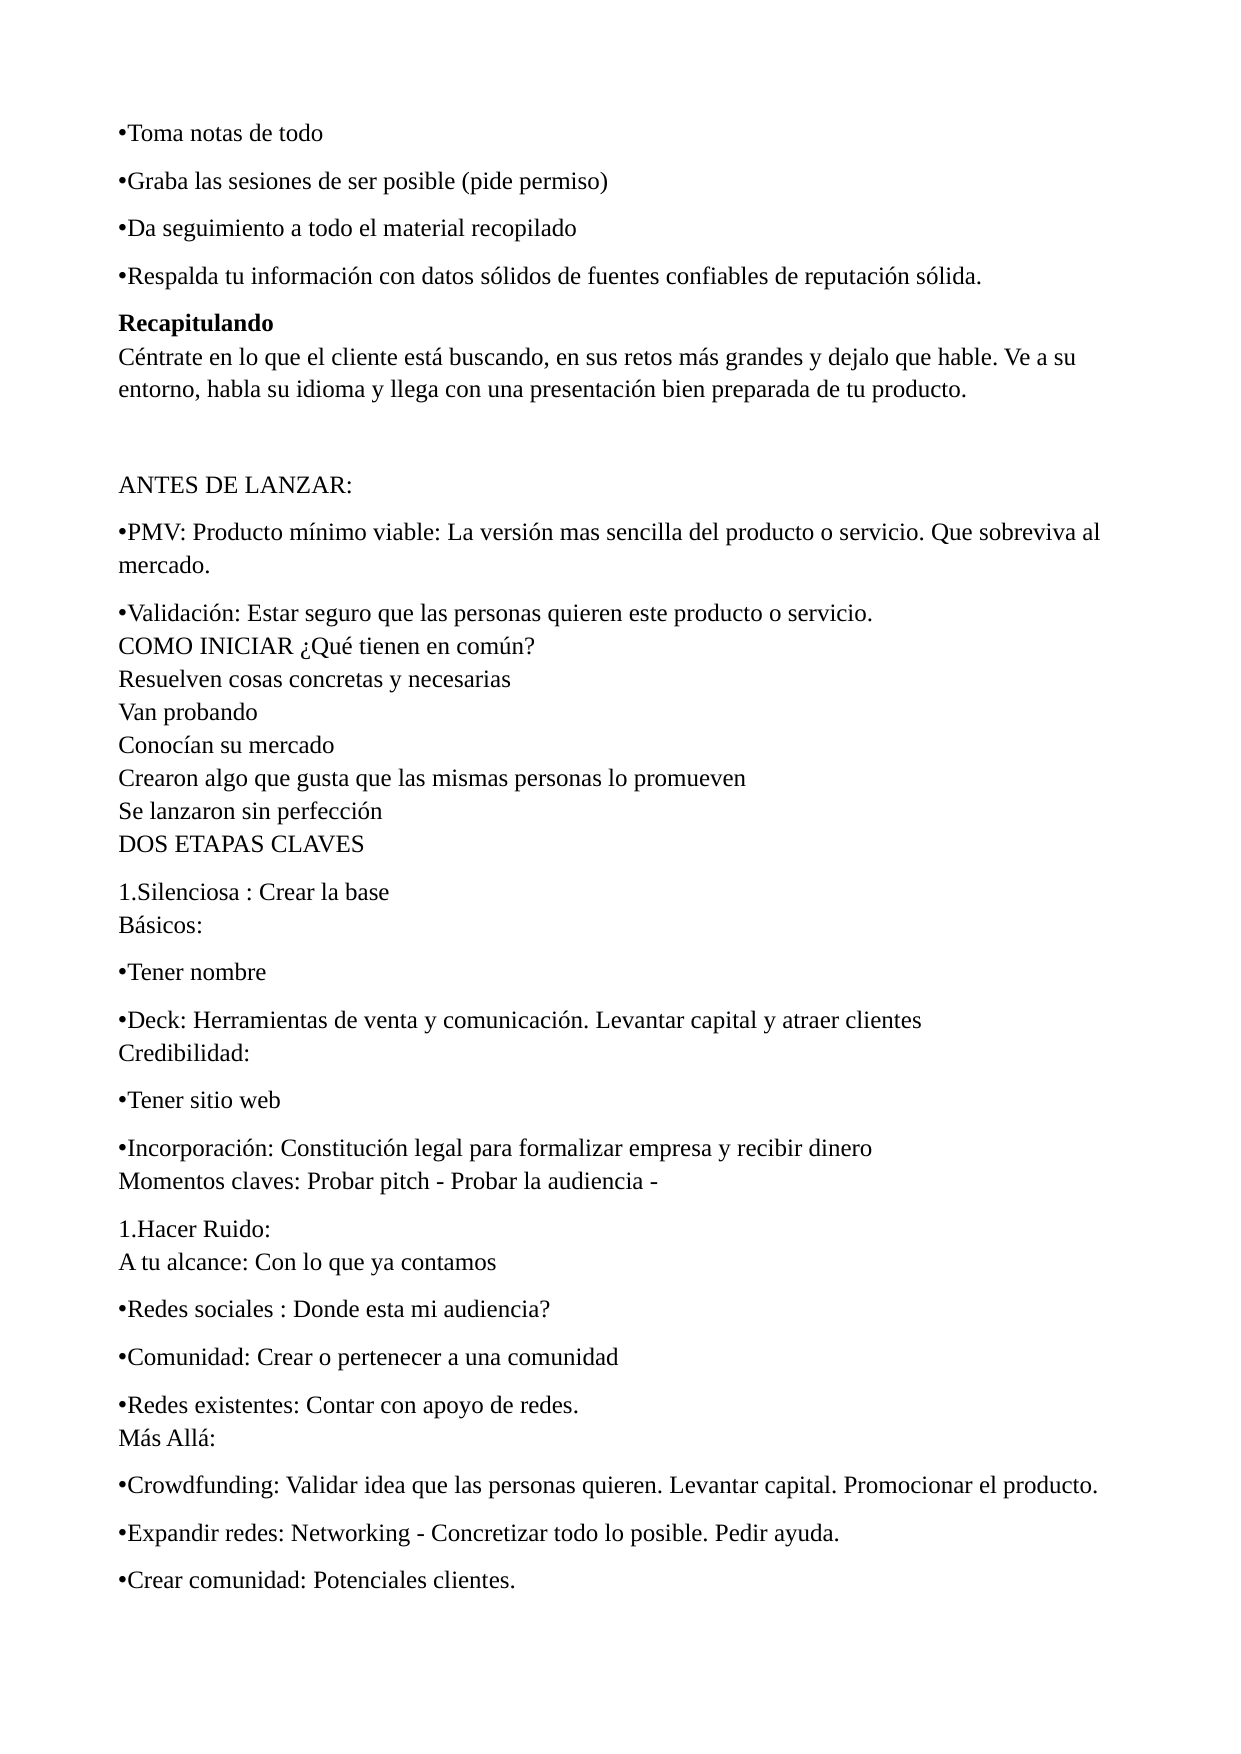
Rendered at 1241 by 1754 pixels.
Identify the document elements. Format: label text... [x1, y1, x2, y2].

list Validación: Estar seguro que las personas quieren este producto o servicio. COMO INICIAR ¿Qué tienen en común? Resuelven cosas concretas y necesarias Van probando Conocían su mercado Crearon algo que gusta que las mismas personas lo promueven Se lanzaron sin perfección DOS ETAPAS CLAVES [118, 598, 1122, 858]
list Hacer Ruido: A tu alcance: Con lo que ya contamos [118, 1214, 1122, 1276]
list Incorporación: Constitución legal para formalizar empresa y recibir dinero Momentos claves: Probar pitch - Probar la audiencia - [118, 1133, 1122, 1195]
list Toma notas de todo [118, 118, 1122, 147]
list Comunidad: Crear o pertenecer a una comunidad [118, 1342, 1122, 1371]
list Crowdfunding: Validar idea que las personas quieren. Levantar capital. Promocionar el producto. [118, 1470, 1122, 1499]
list Graba las sesiones de ser posible (pide permiso) [118, 166, 1122, 194]
text Recapitulando Céntrate en lo que el cliente está buscando, en sus retos más grandes y dejalo que hable. Ve a su entorno, habla su idioma y llega con una presentación bien preparada de tu producto. [118, 308, 1122, 403]
list Tener sitio web [118, 1086, 1122, 1114]
list Redes existentes: Contar con apoyo de redes. Más Allá: [118, 1390, 1122, 1451]
list PMV: Producto mínimo viable: La versión mas sencilla del producto o servicio. Que sobreviva al mercado. [118, 517, 1122, 579]
text ANTES DE LANZAR: [118, 470, 1122, 498]
list Silenciosa : Crear la base Básicos: [118, 877, 1122, 938]
list Tener nombre [118, 957, 1122, 986]
list Respalda tu información con datos sólidos de fuentes confiables de reputación sólida. [118, 261, 1122, 290]
list Redes sociales : Donde esta mi audiencia? [118, 1294, 1122, 1323]
list Da seguimiento a todo el material recopilado [118, 213, 1122, 242]
list Deck: Herramientas de venta y comunicación. Levantar capital y atraer clientes Credibilidad: [118, 1005, 1122, 1067]
list Crear comunidad: Potenciales clientes. [118, 1566, 1122, 1594]
list Expandir redes: Networking - Concretizar todo lo posible. Pedir ayuda. [118, 1518, 1122, 1547]
